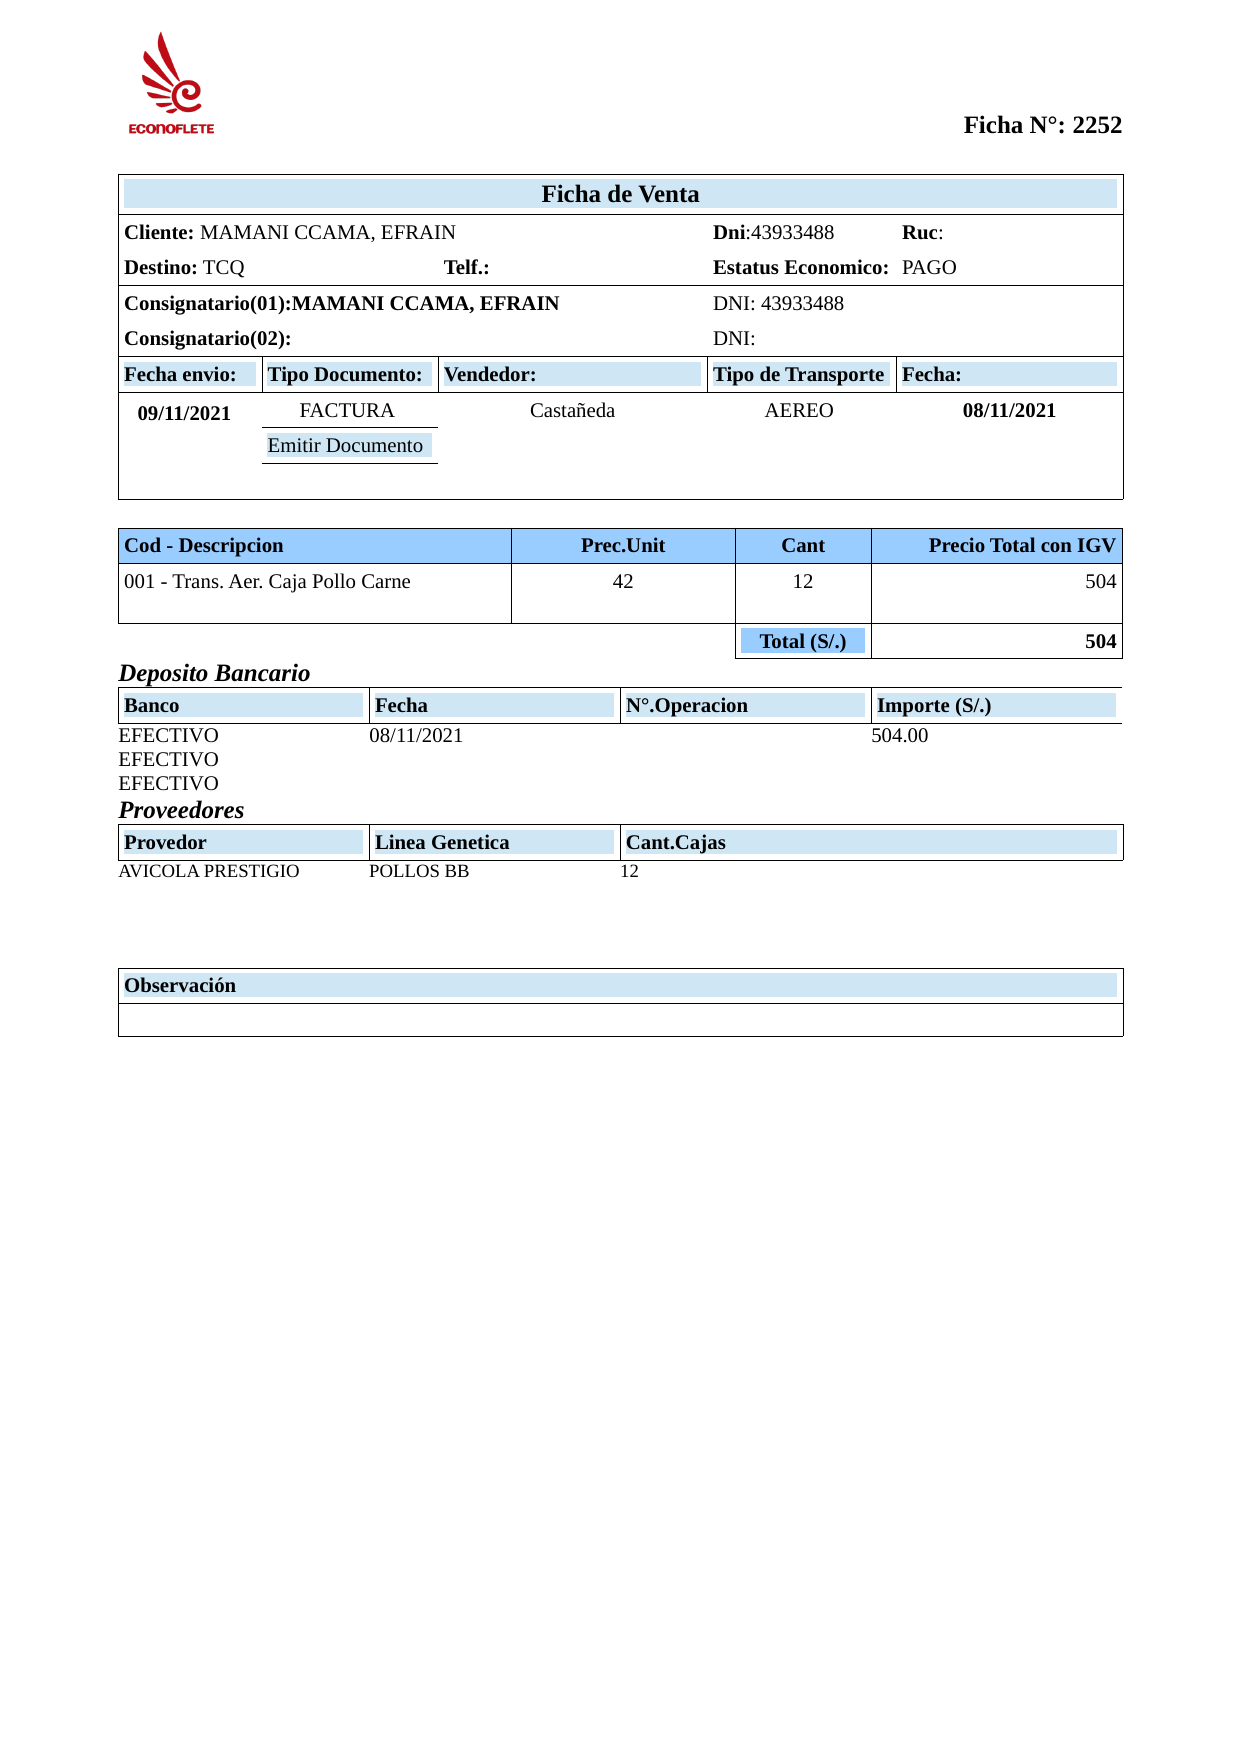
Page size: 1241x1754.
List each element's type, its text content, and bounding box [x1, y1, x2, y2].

table_cell Consignatario(01):MAMANI CCAMA, EFRAIN [119, 286, 707, 321]
table_cell 08/11/2021 [369, 724, 620, 747]
table_header N°.Operacion [621, 688, 871, 723]
table_cell [620, 771, 871, 795]
table_header Cod - Descripcion [119, 529, 511, 563]
table_cell 12 [620, 861, 1123, 881]
table_cell Destino: TCQ [119, 249, 438, 285]
table_cell [871, 771, 1122, 795]
table_cell DNI: [707, 321, 1123, 356]
table_cell [620, 903, 1123, 924]
table_cell POLLOS BB [369, 861, 620, 881]
table_cell DNI: 43933488 [707, 286, 1123, 321]
table_cell 504 [872, 564, 1122, 623]
table_cell EFECTIVO [118, 747, 369, 771]
table_cell 504.00 [871, 724, 1122, 747]
table_header Prec.Unit [512, 529, 735, 563]
table_cell [871, 747, 1122, 771]
table_cell Tipo de Transporte [708, 357, 896, 392]
table_cell [620, 946, 1123, 967]
table_cell Vendedor: [439, 357, 707, 392]
table_cell FACTURA [262, 393, 438, 427]
table_cell [369, 881, 620, 903]
table_header Precio Total con IGV [872, 529, 1122, 563]
table_cell [369, 946, 620, 967]
table_cell 08/11/2021 [896, 393, 1123, 498]
table_header Provedor [119, 825, 369, 859]
table_cell 09/11/2021 [119, 393, 262, 498]
table_cell EFECTIVO [118, 771, 369, 795]
table_cell Emitir Documento [262, 428, 438, 463]
text Deposito Bancario [118, 658, 1122, 687]
table_header Ficha de Venta [119, 175, 1123, 214]
picture [118, 31, 225, 134]
table_header Cant.Cajas [621, 825, 1123, 859]
table_cell AEREO [707, 393, 896, 498]
table_cell [620, 881, 1123, 903]
table_cell 42 [512, 564, 735, 623]
table_header Cant [736, 529, 871, 563]
table_cell [262, 464, 438, 498]
table_header Observación [119, 969, 1123, 1003]
table_cell [369, 924, 620, 946]
table_cell Fecha envio: [119, 357, 262, 392]
table_cell [118, 881, 369, 903]
table_cell Consignatario(02): [119, 321, 707, 356]
table_cell Cliente: MAMANI CCAMA, EFRAIN [119, 215, 707, 249]
table_header Fecha [370, 688, 620, 723]
table_cell [119, 1004, 1123, 1036]
table_cell Estatus Economico: [707, 249, 896, 285]
table_cell 001 - Trans. Aer. Caja Pollo Carne [119, 564, 511, 623]
table_cell 504 [872, 624, 1122, 658]
table_header Banco [119, 688, 369, 723]
table_cell 12 [736, 564, 871, 623]
table_cell Telf.: [438, 249, 707, 285]
table_cell [511, 624, 735, 658]
text Proveedores [118, 795, 1122, 824]
table_header Importe (S/.) [872, 688, 1122, 723]
table_cell [369, 747, 620, 771]
table_cell Total (S/.) [736, 624, 871, 658]
table_cell Tipo Documento: [263, 357, 438, 392]
table_cell [118, 624, 511, 658]
table_cell AVICOLA PRESTIGIO [118, 861, 369, 881]
table_cell PAGO [896, 249, 1123, 285]
table_cell [118, 903, 369, 924]
table_cell Castañeda [438, 393, 707, 498]
table_cell Ruc: [896, 215, 1123, 249]
table_cell [118, 946, 369, 967]
table_cell [620, 724, 871, 747]
table_cell Dni:43933488 [707, 215, 896, 249]
table_cell EFECTIVO [118, 724, 369, 747]
table_cell [620, 924, 1123, 946]
table_cell Fecha: [897, 357, 1123, 392]
table_cell [369, 771, 620, 795]
table_header Linea Genetica [370, 825, 620, 859]
table_cell [369, 903, 620, 924]
table_cell [620, 747, 871, 771]
table_cell [118, 924, 369, 946]
